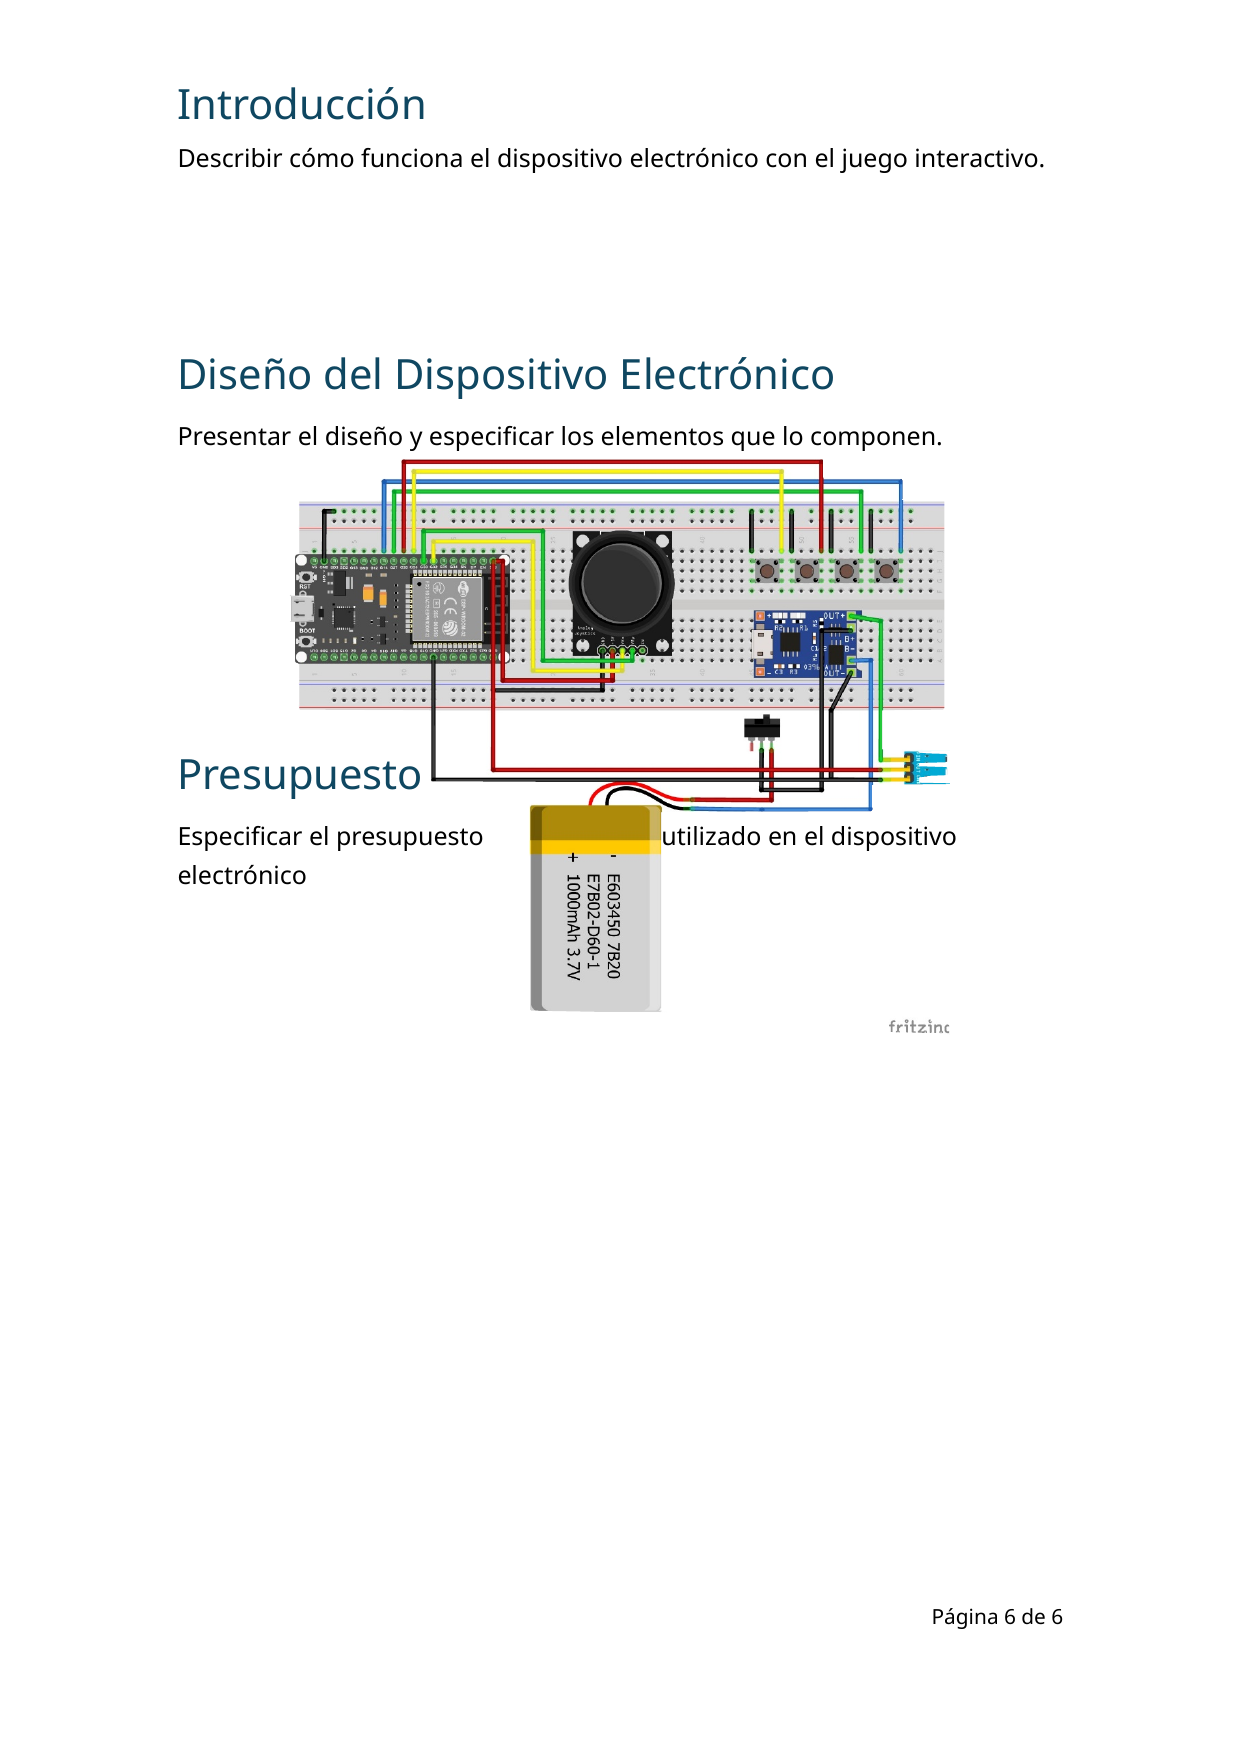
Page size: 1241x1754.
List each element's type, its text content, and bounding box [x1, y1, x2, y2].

subtitle Presupuesto [177, 679, 600, 802]
subtitle Diseño del Dispositivo Electrónico [177, 345, 1063, 402]
text Especificar el presupuesto utilizado en el dispositivo electrónico [662, 818, 1063, 892]
text Describir cómo funciona el dispositivo electrónico con el juego interactivo. [177, 140, 1063, 174]
subtitle [872, 679, 1063, 802]
text Especificar el presupuesto utilizado en el dispositivo electrónico [177, 818, 528, 892]
text Presentar el diseño y especificar los elementos que lo componen. [177, 419, 1063, 453]
subtitle Introducción [177, 75, 1063, 132]
